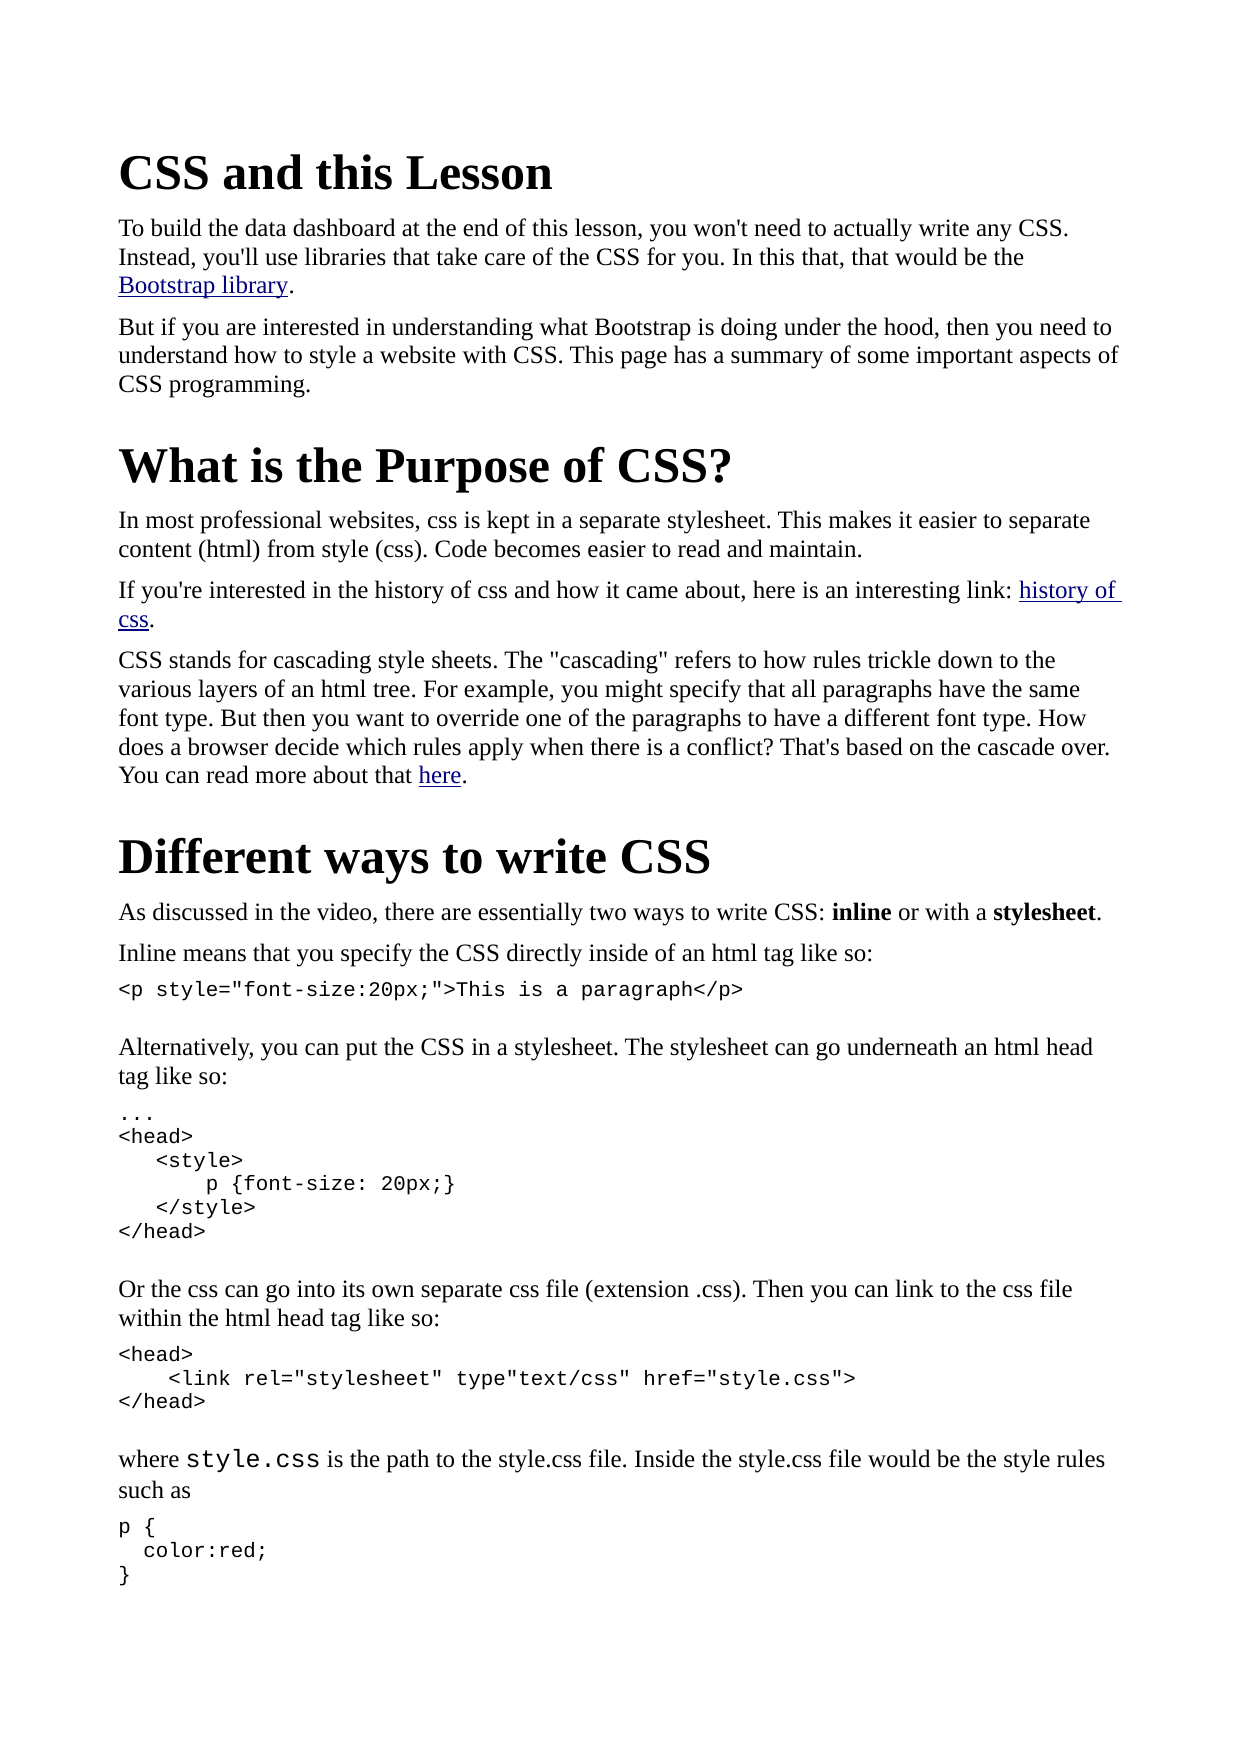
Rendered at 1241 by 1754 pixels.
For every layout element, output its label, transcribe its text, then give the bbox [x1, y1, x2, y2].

text Alternatively, you can put the CSS in a stylesheet. The stylesheet can go underneath an html head tag like so: [118, 1032, 1122, 1090]
text p {font-size: 20px;} [118, 1173, 1122, 1197]
text <p style="font-size:20px;">This is a paragraph</p> [118, 979, 1122, 1003]
text Or the css can go into its own separate css file (extension .css). Then you can link to the css file within the html head tag like so: [118, 1274, 1122, 1331]
text <link rel="stylesheet" type"text/css" href="style.css"> [118, 1367, 1122, 1391]
text CSS stands for cascading style sheets. The "cascading" refers to how rules trickle down to the various layers of an html tree. For example, you might specify that all paragraphs have the same font type. But then you want to override one of the paragraphs to have a different font type. How does a browser decide which rules apply when there is a conflict? That's based on the cascade over. You can read more about that here. [118, 646, 1122, 789]
text In most professional websites, css is kept in a separate stylesheet. This makes it easier to separate content (html) from style (css). Code becomes easier to read and maintain. [118, 506, 1122, 563]
text p { [118, 1516, 1122, 1540]
text </head> [118, 1221, 1122, 1244]
text If you're interested in the history of css and how it came about, here is an interesting link: history of css. [118, 576, 1122, 633]
text <head> [118, 1344, 1122, 1367]
subtitle CSS and this Lesson [118, 143, 1122, 201]
text But if you are interested in understanding what Bootstrap is doing under the hood, then you need to understand how to style a website with CSS. This page has a summary of some important aspects of CSS programming. [118, 312, 1122, 398]
text <head> [118, 1126, 1122, 1150]
text </style> [118, 1197, 1122, 1221]
text ... [118, 1102, 1122, 1126]
subtitle Different ways to write CSS [118, 827, 1122, 884]
text <style> [118, 1150, 1122, 1173]
text color:red; [118, 1540, 1122, 1564]
text To build the data dashboard at the end of this lesson, you won't need to actually write any CSS. Instead, you'll use libraries that take care of the CSS for you. In this that, that would be the Bootstrap library. [118, 213, 1122, 299]
text </head> [118, 1391, 1122, 1415]
text } [118, 1564, 1122, 1587]
subtitle What is the Purpose of CSS? [118, 436, 1122, 493]
text Inline means that you specify the CSS directly inside of an html tag like so: [118, 938, 1122, 967]
text As discussed in the video, there are essentially two ways to write CSS: inline or with a stylesheet. [118, 897, 1122, 926]
text where style.css is the path to the style.css file. Inside the style.css file would be the style rules such as [118, 1444, 1122, 1504]
